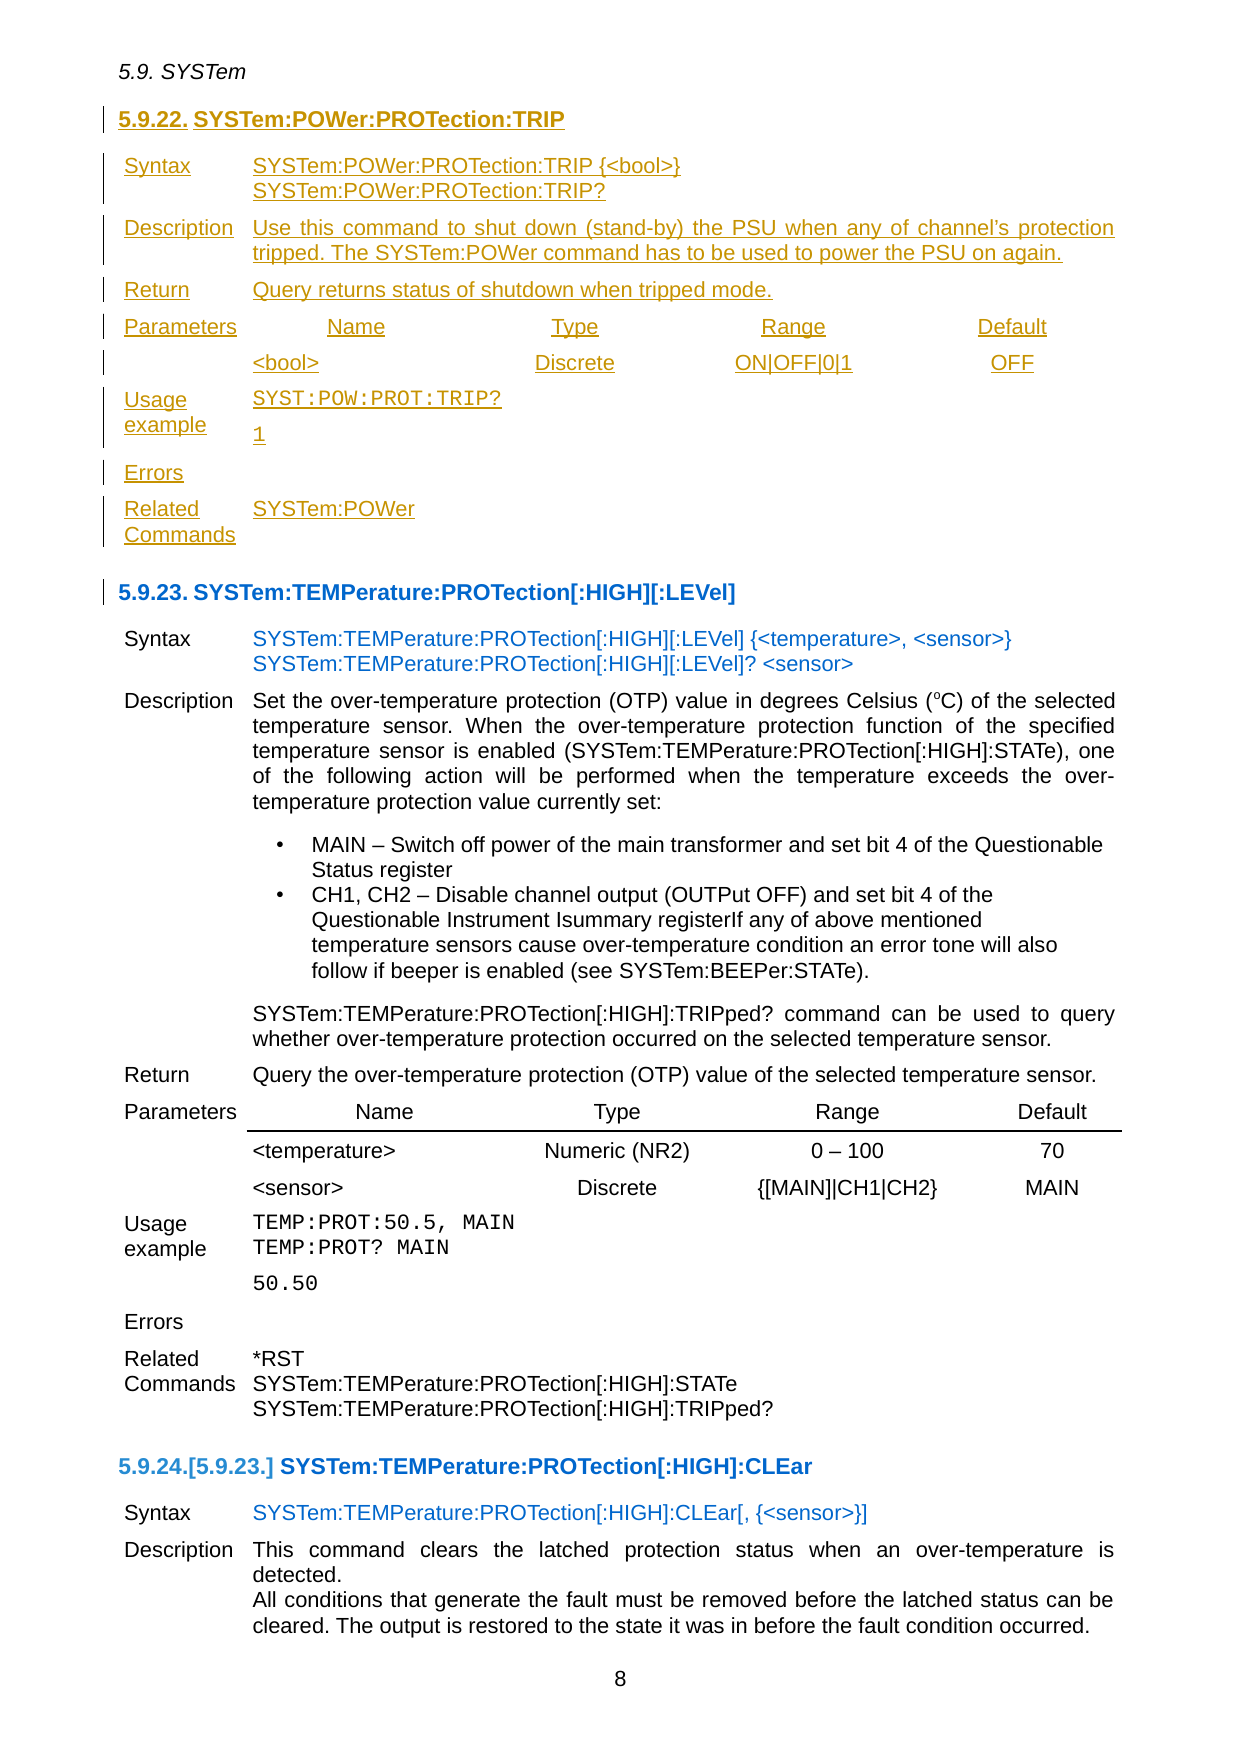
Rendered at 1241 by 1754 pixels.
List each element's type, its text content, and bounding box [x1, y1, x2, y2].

table_cell ON|OFF|0|1 [684, 345, 903, 381]
table_cell Usage example [118, 381, 247, 454]
table_cell TEMP:PROT:50.5, MAIN TEMP:PROT? MAIN 50.50 [247, 1205, 1122, 1303]
table_cell MAIN [983, 1169, 1122, 1205]
table_header SYSTem:TEMPerature:PROTection[:HIGH][:LEVel] {<temperature>, <sensor>} SYSTem:TEMPerature:PROTection[:HIGH][:LEVel]? <sensor> [247, 620, 1122, 682]
table_cell [247, 454, 1122, 491]
table_cell <bool> [247, 345, 465, 381]
table_cell This command clears the latched protection status when an over-temperature is detected. All conditions that generate the fault must be removed before the latched status can be cleared. The output is restored to the state it was in before the fault condition occurred. [247, 1531, 1122, 1643]
table_cell *RST SYSTem:TEMPerature:PROTection[:HIGH]:STATe SYSTem:TEMPerature:PROTection[:HIGH]:TRIPped? [247, 1340, 1122, 1427]
table_cell Default [903, 308, 1122, 344]
table_cell Type [522, 1093, 712, 1130]
table_cell Usage example [118, 1205, 247, 1303]
table_header SYSTem:POWer:PROTection:TRIP {<bool>} SYSTem:POWer:PROTection:TRIP? [247, 148, 1122, 209]
table_cell SYSTem:POWer [247, 491, 1122, 552]
table_cell Errors [118, 1303, 247, 1340]
table_cell 70 [983, 1132, 1122, 1169]
subtitle SYSTem:POWer:PROTection:TRIP [118, 106, 1122, 133]
table_cell Range [712, 1093, 983, 1130]
table_cell Discrete [522, 1169, 712, 1205]
table_cell {[MAIN]|CH1|CH2} [712, 1169, 983, 1205]
table_cell Set the over-temperature protection (OTP) value in degrees Celsius (oC) of the selected temperature sensor. When the over-temperature protection function of the specified temperature sensor is enabled (SYSTem:TEMPerature:PROTection[:HIGH]:STATe), one of the following action will be performed when the temperature exceeds the over-temperature protection value currently set: MAIN – Switch off power of the main transformer and set bit 4 of the Questionable Status register CH1, CH2 – Disable channel output (OUTPut OFF) and set bit 4 of the Questionable Instrument Isummary registerIf any of above mentioned temperature sensors cause over-temperature condition an error tone will also follow if beeper is enabled (see SYSTem:BEEPer:STATe). SYSTem:TEMPerature:PROTection[:HIGH]:TRIPped? command can be used to query whether over-temperature protection occurred on the selected temperature sensor. [247, 682, 1122, 1057]
table_cell 0 – 100 [712, 1132, 983, 1169]
table_cell <sensor> [247, 1169, 522, 1205]
table_cell OFF [903, 345, 1122, 381]
table_cell <temperature> [247, 1132, 522, 1169]
table_cell Related Commands [118, 1340, 247, 1427]
table_cell Default [983, 1093, 1122, 1130]
table_cell Numeric (NR2) [522, 1132, 712, 1169]
table_cell Return [118, 271, 247, 308]
table_cell Use this command to shut down (stand-by) the PSU when any of channel’s protection tripped. The SYSTem:POWer command has to be used to power the PSU on again. [247, 209, 1122, 271]
table_cell Description [118, 209, 247, 271]
table_cell Type [465, 308, 684, 344]
table_cell Description [118, 1531, 247, 1643]
subtitle SYSTem:TEMPerature:PROTection[:HIGH][:LEVel] [118, 579, 1122, 605]
table_cell Errors [118, 454, 247, 491]
table_cell Parameters [118, 308, 247, 381]
table_header Syntax [118, 620, 247, 682]
table_cell Return [118, 1057, 247, 1093]
table_cell Query returns status of shutdown when tripped mode. [247, 271, 1122, 308]
table_cell Query the over-temperature protection (OTP) value of the selected temperature sensor. [247, 1057, 1122, 1093]
table_cell Description [118, 682, 247, 1057]
table_cell Name [247, 308, 465, 344]
table_cell [247, 1303, 1122, 1340]
subtitle SYSTem:TEMPerature:PROTection[:HIGH]:CLEar [118, 1453, 1122, 1480]
table_cell Name [247, 1093, 522, 1130]
table_cell Discrete [465, 345, 684, 381]
table_cell Related Commands [118, 491, 247, 552]
table_header Syntax [118, 1495, 247, 1531]
table_cell Range [684, 308, 903, 344]
table_cell Parameters [118, 1093, 247, 1205]
table_header Syntax [118, 148, 247, 209]
table_header SYSTem:TEMPerature:PROTection[:HIGH]:CLEar[, {<sensor>}] [247, 1495, 1122, 1531]
table_cell SYST:POW:PROT:TRIP? 1 [247, 381, 1122, 454]
